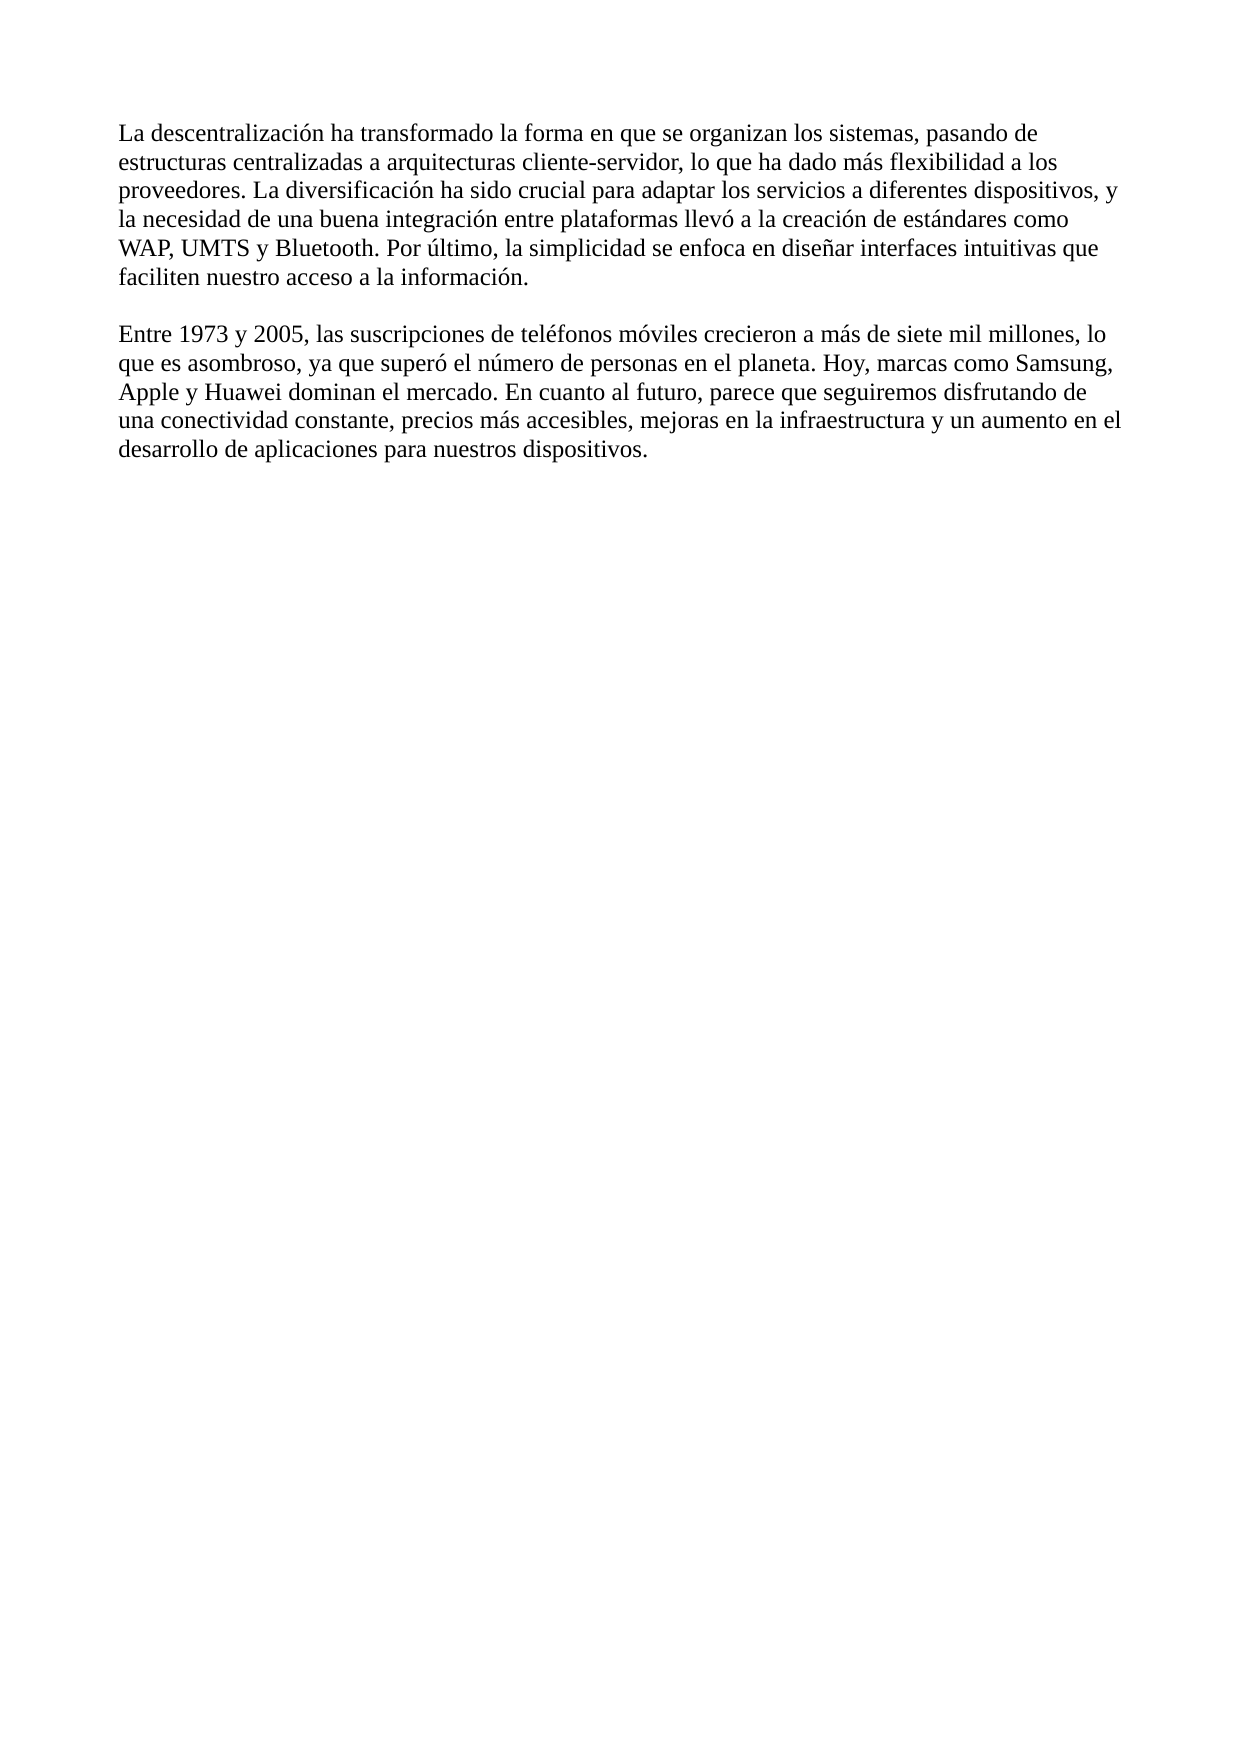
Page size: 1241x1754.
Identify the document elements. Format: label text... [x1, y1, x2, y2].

text Entre 1973 y 2005, las suscripciones de teléfonos móviles crecieron a más de siete mil millones, lo que es asombroso, ya que superó el número de personas en el planeta. Hoy, marcas como Samsung, Apple y Huawei dominan el mercado. En cuanto al futuro, parece que seguiremos disfrutando de una conectividad constante, precios más accesibles, mejoras en la infraestructura y un aumento en el desarrollo de aplicaciones para nuestros dispositivos. [118, 319, 1122, 463]
text La descentralización ha transformado la forma en que se organizan los sistemas, pasando de estructuras centralizadas a arquitecturas cliente-servidor, lo que ha dado más flexibilidad a los proveedores. La diversificación ha sido crucial para adaptar los servicios a diferentes dispositivos, y la necesidad de una buena integración entre plataformas llevó a la creación de estándares como WAP, UMTS y Bluetooth. Por último, la simplicidad se enfoca en diseñar interfaces intuitivas que faciliten nuestro acceso a la información. [118, 118, 1122, 291]
